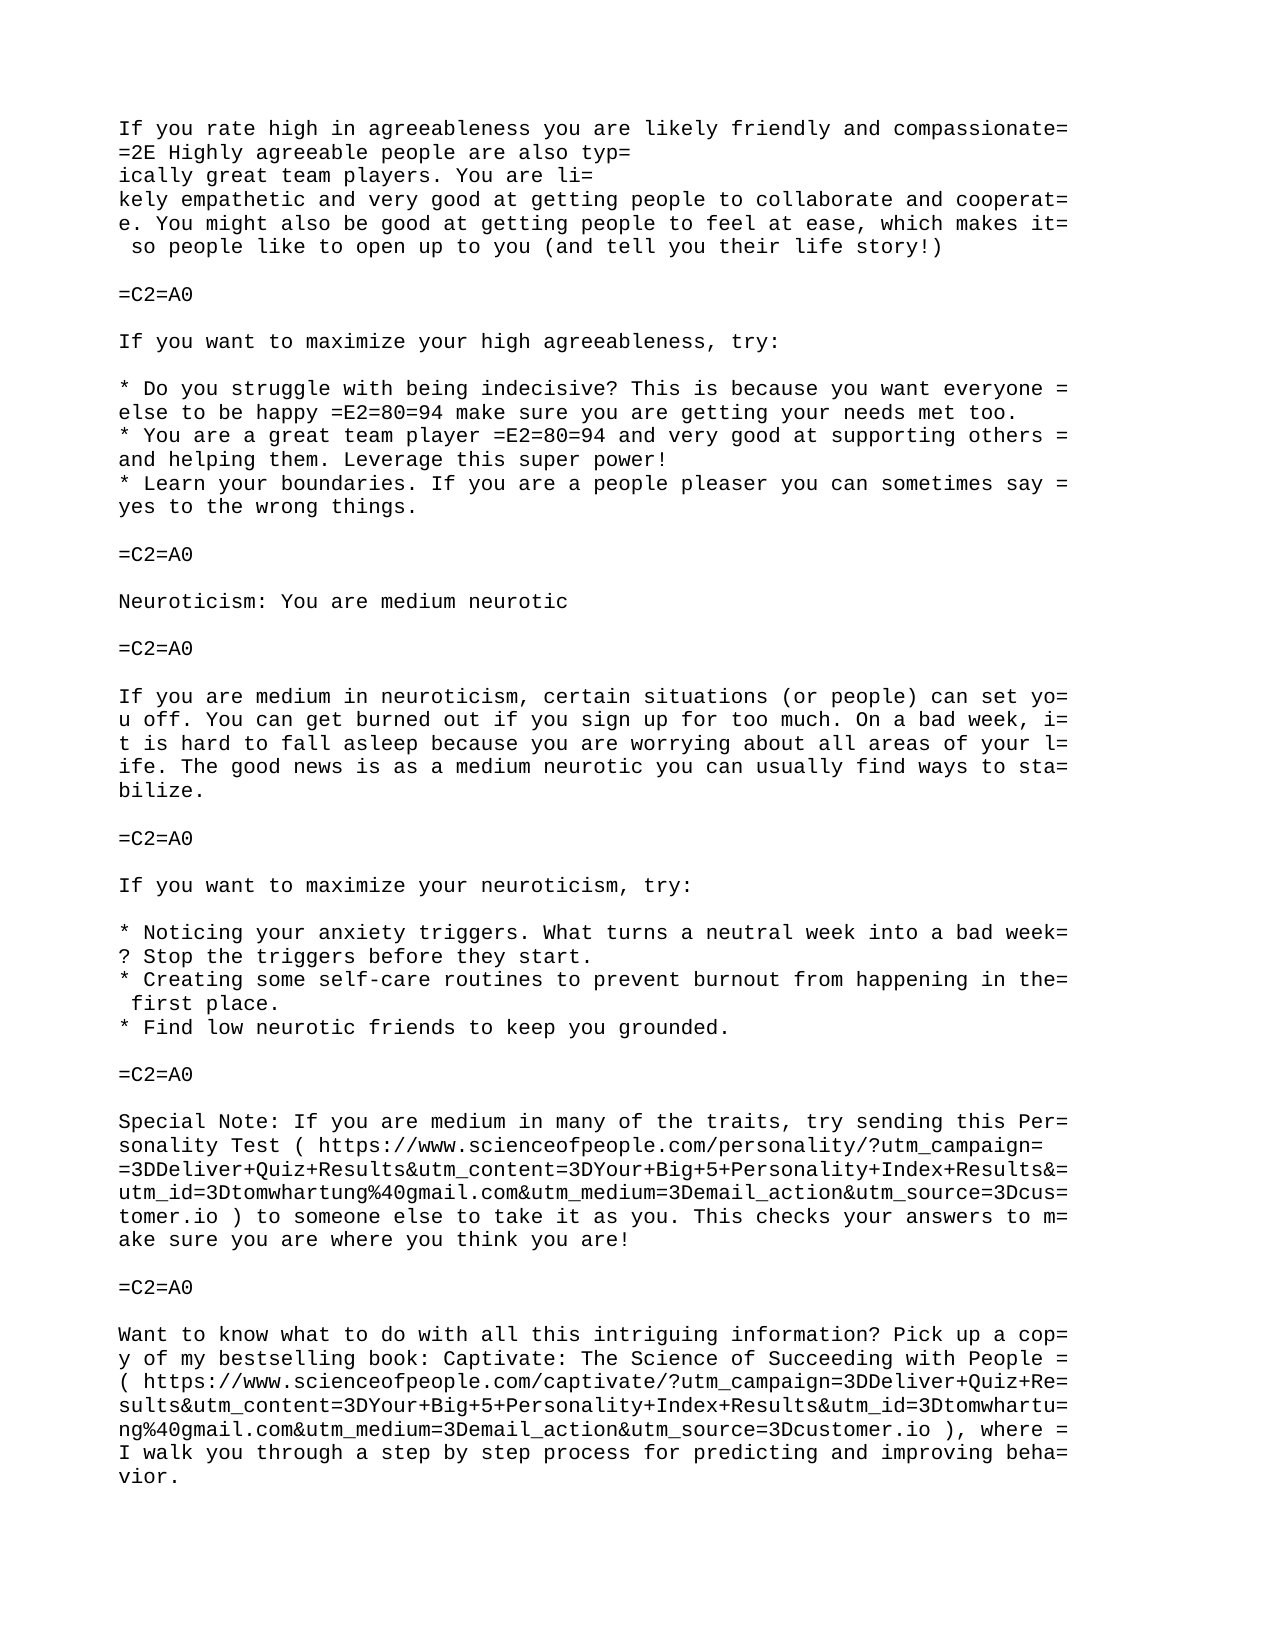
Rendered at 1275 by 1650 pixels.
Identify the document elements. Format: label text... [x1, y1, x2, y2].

text sults&utm_content=3DYour+Big+5+Personality+Index+Results&utm_id=3Dtomwhartu= [118, 1395, 1157, 1419]
text =C2=A0 [118, 1064, 1157, 1088]
text * Learn your boundaries. If you are a people pleaser you can sometimes say = [118, 473, 1157, 496]
text first place. [118, 993, 1157, 1017]
text and helping them. Leverage this super power! [118, 449, 1157, 473]
text * Do you struggle with being indecisive? This is because you want everyone = [118, 378, 1157, 402]
text If you want to maximize your high agreeableness, try: [118, 331, 1157, 354]
text sonality Test ( https://www.scienceofpeople.com/personality/?utm_campaign= [118, 1135, 1157, 1158]
text =2E Highly agreeable people are also typ= [118, 142, 1157, 165]
text =C2=A0 [118, 284, 1157, 307]
text If you want to maximize your neuroticism, try: [118, 875, 1157, 898]
text yes to the wrong things. [118, 496, 1157, 520]
text If you rate high in agreeableness you are likely friendly and compassionate= [118, 118, 1157, 142]
text tomer.io ) to someone else to take it as you. This checks your answers to m= [118, 1206, 1157, 1229]
text else to be happy =E2=80=94 make sure you are getting your needs met too. [118, 402, 1157, 426]
text ( https://www.scienceofpeople.com/captivate/?utm_campaign=3DDeliver+Quiz+Re= [118, 1371, 1157, 1395]
text ng%40gmail.com&utm_medium=3Demail_action&utm_source=3Dcustomer.io ), where = [118, 1419, 1157, 1442]
text =C2=A0 [118, 1277, 1157, 1300]
text u off. You can get burned out if you sign up for too much. On a bad week, i= [118, 709, 1157, 733]
text * Find low neurotic friends to keep you grounded. [118, 1017, 1157, 1040]
text * Noticing your anxiety triggers. What turns a neutral week into a bad week= [118, 922, 1157, 946]
text =C2=A0 [118, 544, 1157, 567]
text y of my bestselling book: Captivate: The Science of Succeeding with People = [118, 1348, 1157, 1371]
text ? Stop the triggers before they start. [118, 946, 1157, 969]
text If you are medium in neuroticism, certain situations (or people) can set yo= [118, 686, 1157, 709]
text vior. [118, 1466, 1157, 1489]
text e. You might also be good at getting people to feel at ease, which makes it= [118, 213, 1157, 236]
text t is hard to fall asleep because you are worrying about all areas of your l= [118, 733, 1157, 757]
text Neuroticism: You are medium neurotic [118, 591, 1157, 615]
text so people like to open up to you (and tell you their life story!) [118, 236, 1157, 260]
text * You are a great team player =E2=80=94 and very good at supporting others = [118, 426, 1157, 449]
text utm_id=3Dtomwhartung%40gmail.com&utm_medium=3Demail_action&utm_source=3Dcus= [118, 1182, 1157, 1206]
text kely empathetic and very good at getting people to collaborate and cooperat= [118, 189, 1157, 213]
text bilize. [118, 780, 1157, 804]
text =C2=A0 [118, 827, 1157, 851]
text ife. The good news is as a medium neurotic you can usually find ways to sta= [118, 757, 1157, 780]
text =3DDeliver+Quiz+Results&utm_content=3DYour+Big+5+Personality+Index+Results&= [118, 1158, 1157, 1182]
text =C2=A0 [118, 638, 1157, 662]
text Special Note: If you are medium in many of the traits, try sending this Per= [118, 1111, 1157, 1135]
text Want to know what to do with all this intriguing information? Pick up a cop= [118, 1324, 1157, 1348]
text * Creating some self-care routines to prevent burnout from happening in the= [118, 969, 1157, 993]
text I walk you through a step by step process for predicting and improving beha= [118, 1442, 1157, 1466]
text ake sure you are where you think you are! [118, 1229, 1157, 1253]
text ically great team players. You are li= [118, 165, 1157, 189]
